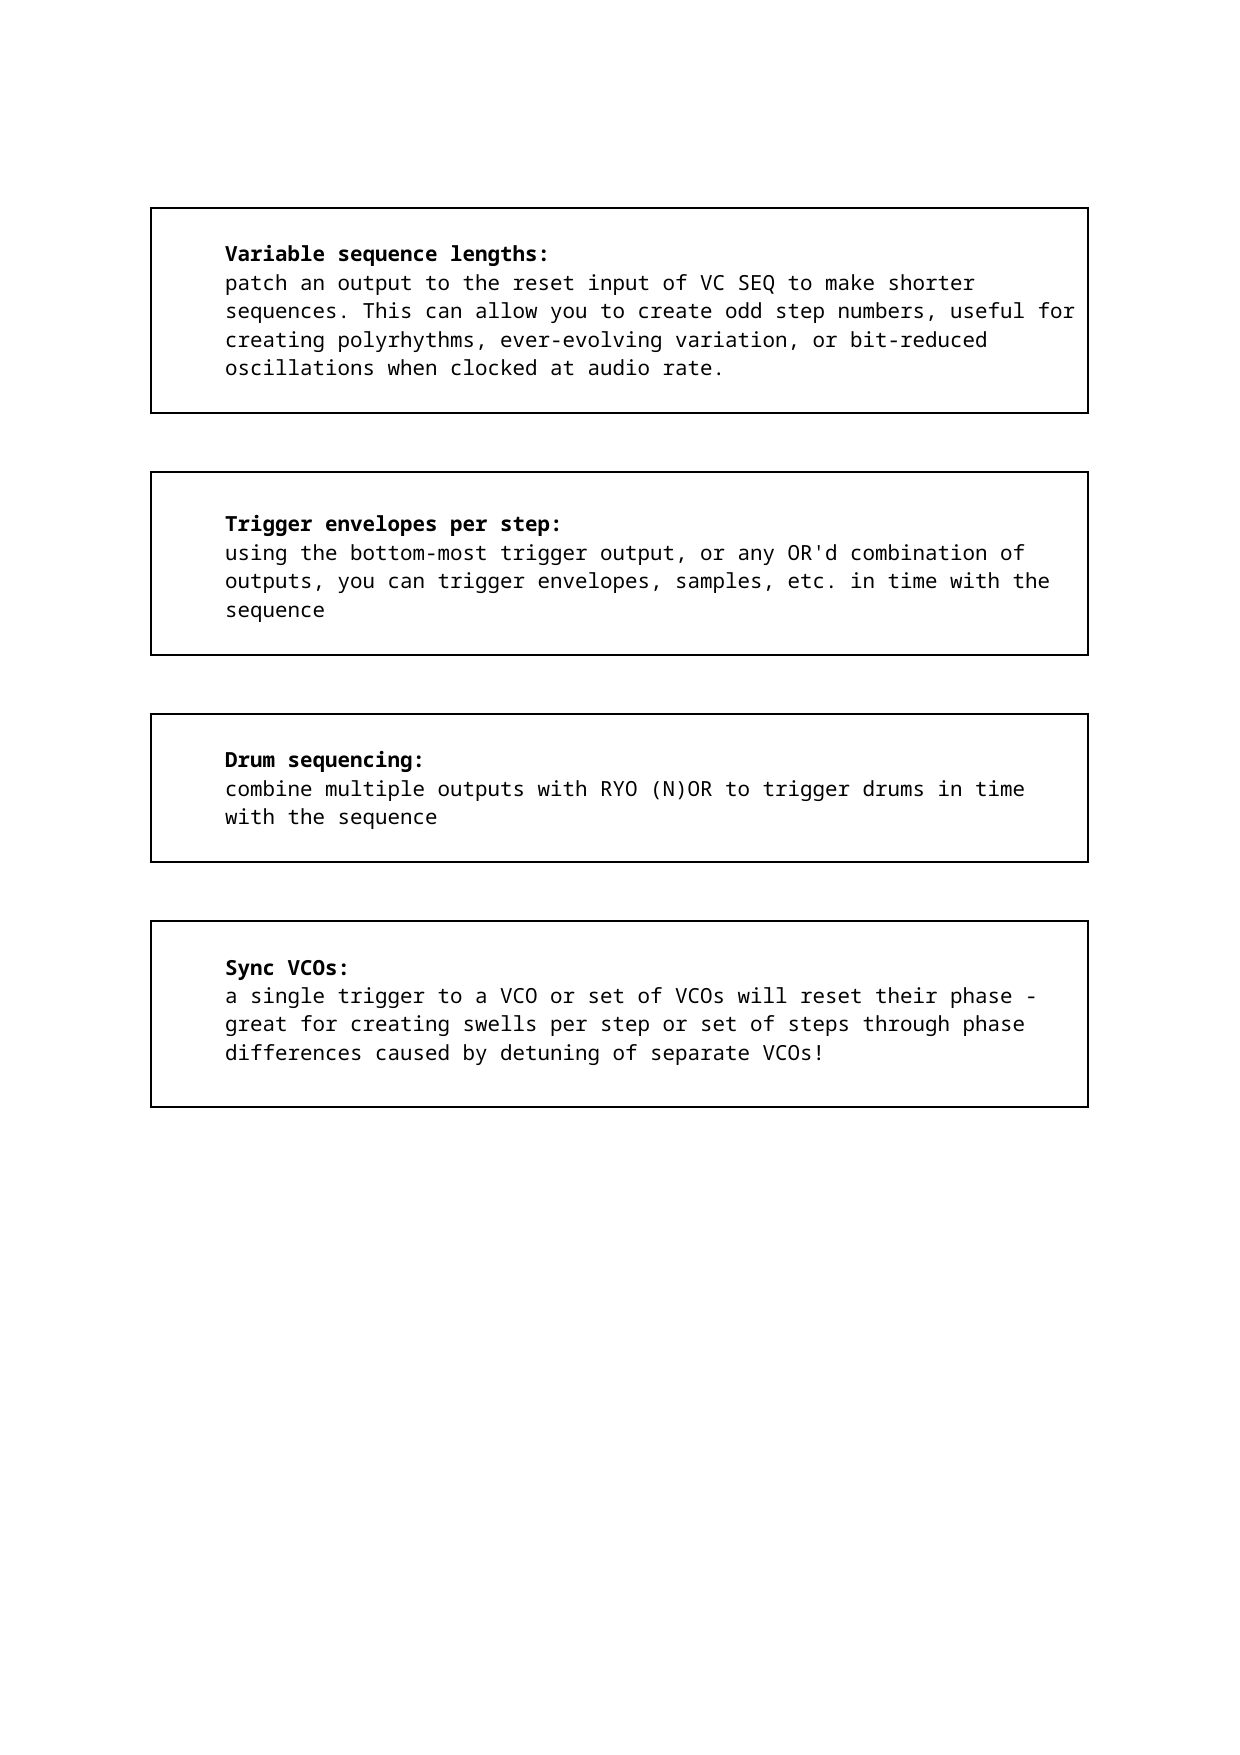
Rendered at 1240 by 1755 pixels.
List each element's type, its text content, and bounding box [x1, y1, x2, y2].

text patch an output to the reset input of VC SEQ to make shorter sequences. This can allow you to create odd step numbers, useful for creating polyrhythms, ever-evolving variation, or bit-reduced oscillations when clocked at audio rate. [152, 264, 1087, 382]
text Variable sequence lengths: [152, 235, 1087, 264]
text Drum sequencing: [152, 741, 1087, 769]
text Sync VCOs: [152, 948, 1087, 977]
text Trigger envelopes per step: [152, 505, 1087, 534]
text a single trigger to a VCO or set of VCOs will reset their phase - great for creating swells per step or set of steps through phase differences caused by detuning of separate VCOs! [152, 977, 1087, 1066]
text using the bottom-most trigger output, or any OR'd combination of outputs, you can trigger envelopes, samples, etc. in time with the sequence [152, 534, 1087, 623]
text combine multiple outputs with RYO (N)OR to trigger drums in time with the sequence [152, 769, 1087, 831]
